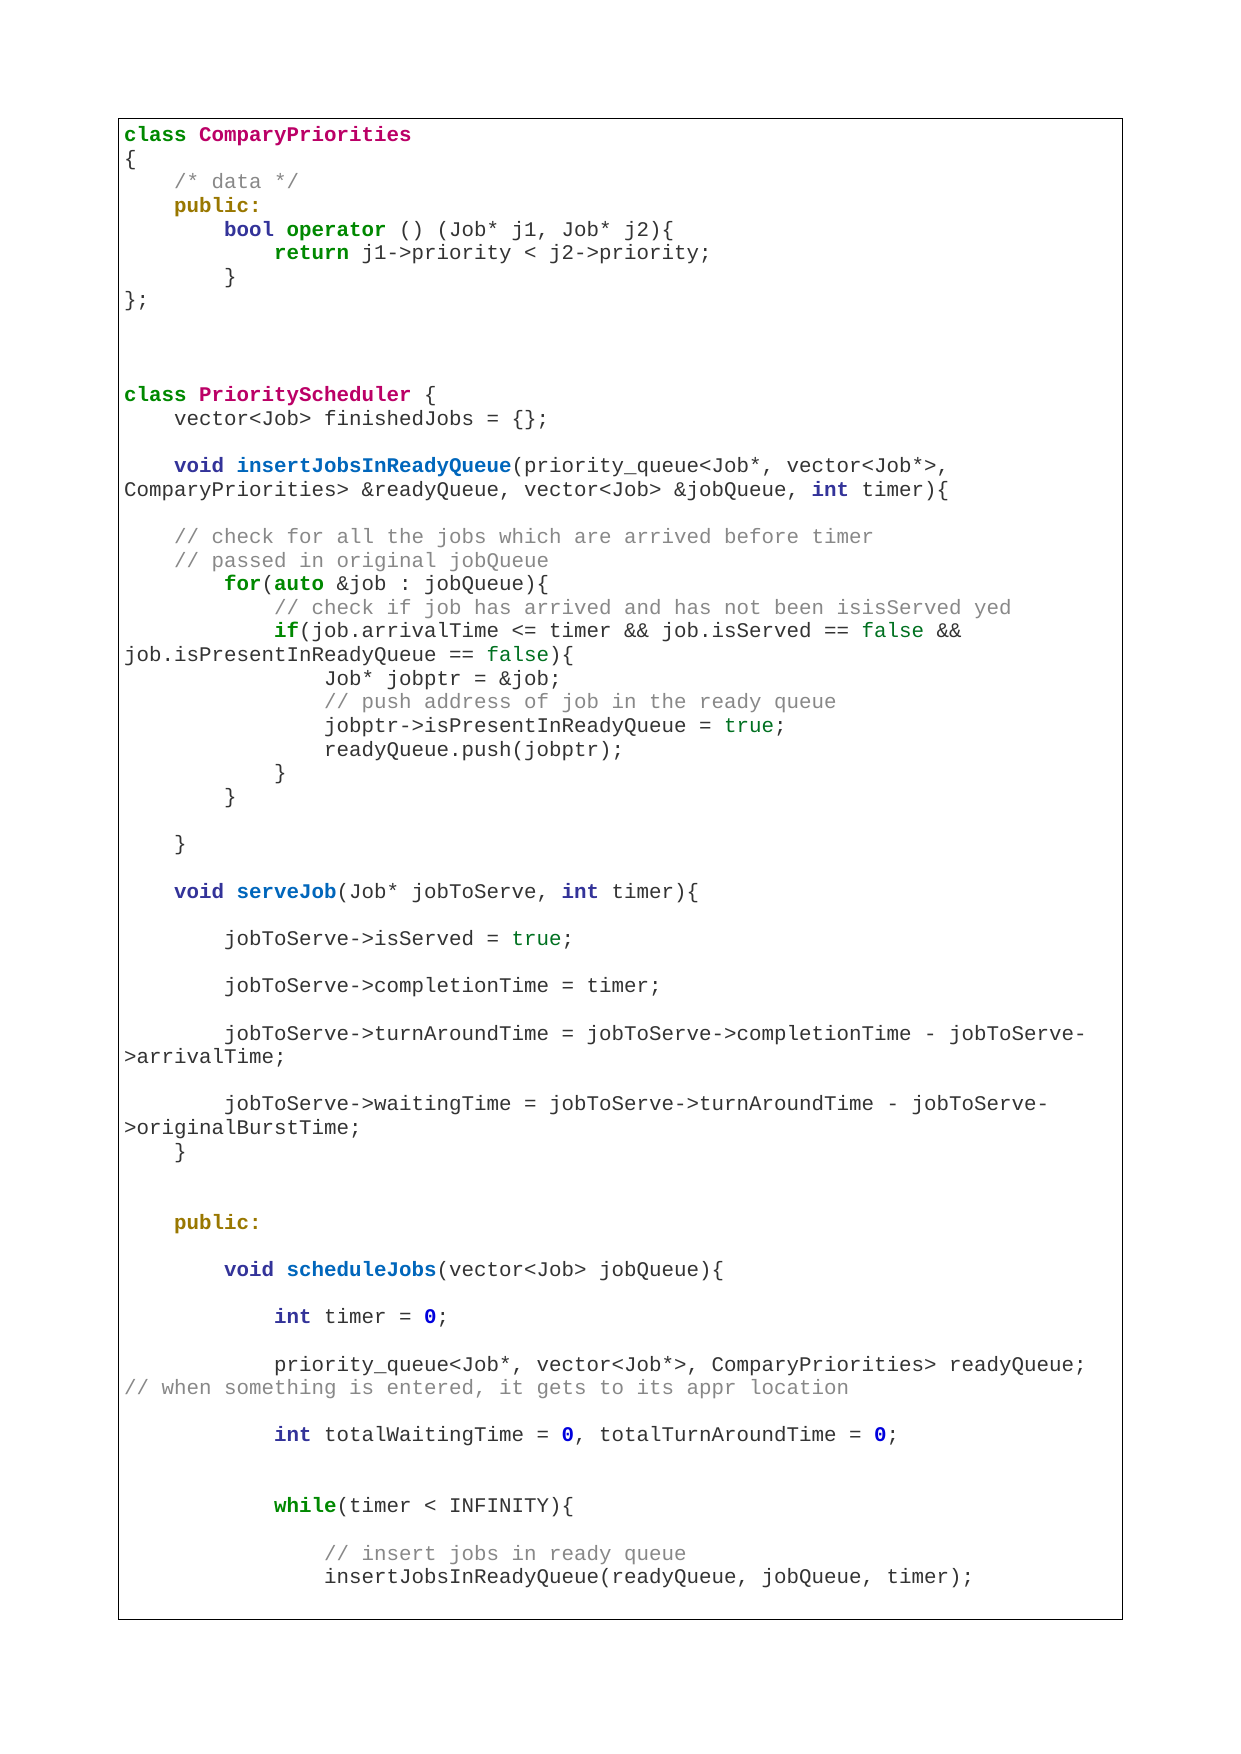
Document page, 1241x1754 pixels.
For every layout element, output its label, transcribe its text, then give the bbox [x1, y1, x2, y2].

table_header class ComparyPriorities { /* data */ public: bool operator () (Job* j1, Job* j2){ return j1->priority < j2->priority; } }; class PriorityScheduler { vector<Job> finishedJobs = {}; void insertJobsInReadyQueue(priority_queue<Job*, vector<Job*>, ComparyPriorities> &readyQueue, vector<Job> &jobQueue, int timer){ // check for all the jobs which are arrived before timer // passed in original jobQueue for(auto &job : jobQueue){ // check if job has arrived and has not been isisServed yed if(job.arrivalTime <= timer && job.isServed == false && job.isPresentInReadyQueue == false){ Job* jobptr = &job; // push address of job in the ready queue jobptr->isPresentInReadyQueue = true; readyQueue.push(jobptr); } } } void serveJob(Job* jobToServe, int timer){ jobToServe->isServed = true; jobToServe->completionTime = timer; jobToServe->turnAroundTime = jobToServe->completionTime - jobToServe->arrivalTime; jobToServe->waitingTime = jobToServe->turnAroundTime - jobToServe->originalBurstTime; } public: void scheduleJobs(vector<Job> jobQueue){ int timer = 0; priority_queue<Job*, vector<Job*>, ComparyPriorities> readyQueue; // when something is entered, it gets to its appr location int totalWaitingTime = 0, totalTurnAroundTime = 0; while(timer < INFINITY){ // insert jobs in ready queue insertJobsInReadyQueue(readyQueue, jobQueue, timer); [119, 119, 1122, 1619]
